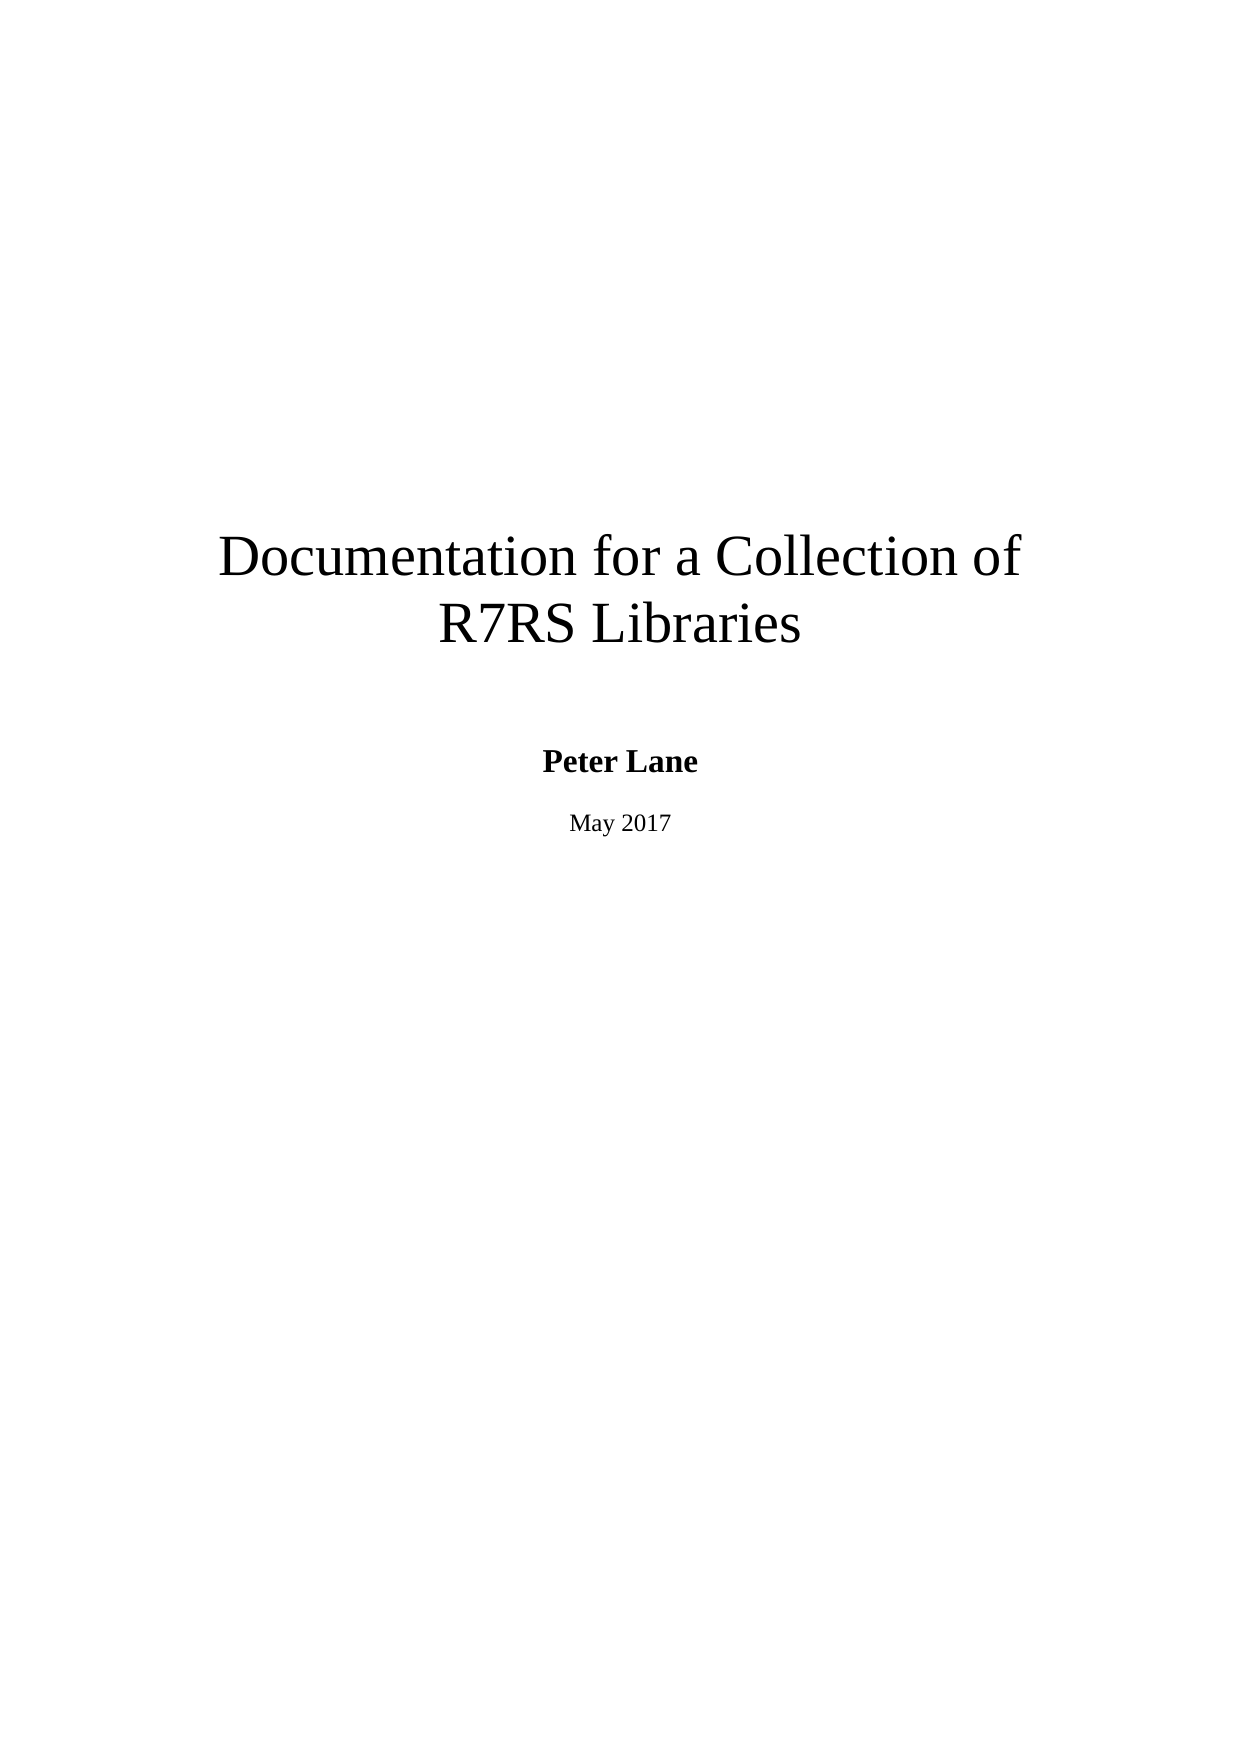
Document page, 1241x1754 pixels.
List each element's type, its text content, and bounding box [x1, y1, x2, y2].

text May 2017 [118, 808, 1122, 837]
text Peter Lane [118, 741, 1122, 779]
text R7RS Libraries [118, 588, 1122, 655]
text Documentation for a Collection of [118, 521, 1122, 588]
